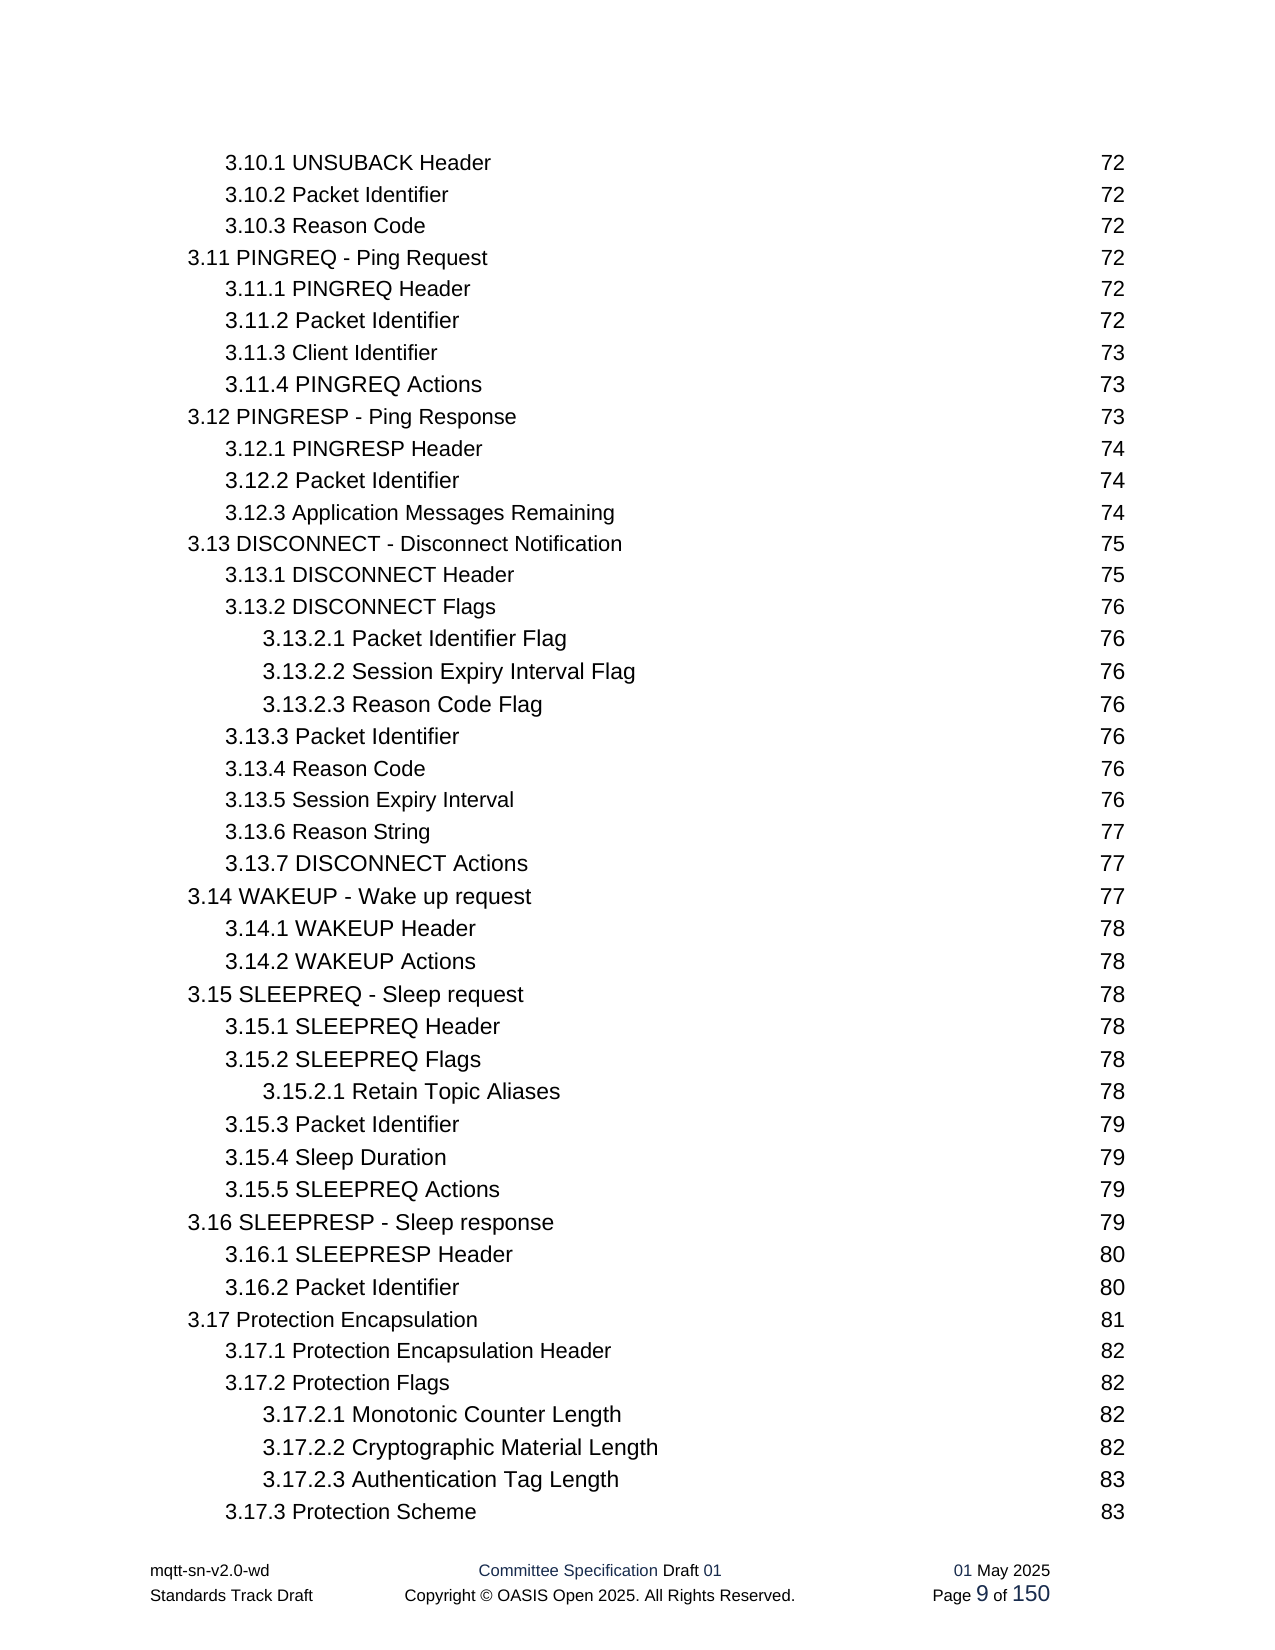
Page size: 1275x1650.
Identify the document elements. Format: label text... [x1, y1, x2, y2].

text 3.15.1 SLEEPREQ Header 78 [225, 1013, 1125, 1039]
text 3.15 SLEEPREQ - Sleep request 78 [187, 981, 1125, 1007]
text 3.16 SLEEPRESP - Sleep response 79 [187, 1209, 1125, 1235]
text 3.13.7 DISCONNECT Actions 77 [225, 850, 1125, 876]
text 3.11.4 PINGREQ Actions 73 [225, 371, 1125, 398]
text 3.14 WAKEUP - Wake up request 77 [187, 883, 1125, 909]
text 3.13 DISCONNECT - Disconnect Notification 75 [187, 531, 1125, 556]
text 3.15.2 SLEEPREQ Flags 78 [225, 1046, 1125, 1072]
text 3.10.1 UNSUBACK Header 72 [225, 150, 1125, 175]
text 3.11 PINGREQ - Ping Request 72 [187, 244, 1125, 269]
text 3.11.2 Packet Identifier 72 [225, 307, 1125, 334]
text 3.13.3 Packet Identifier 76 [225, 723, 1125, 749]
text 3.12 PINGRESP - Ping Response 73 [187, 404, 1125, 429]
text 3.17.1 Protection Encapsulation Header 82 [225, 1338, 1125, 1363]
text 3.16.1 SLEEPRESP Header 80 [225, 1241, 1125, 1268]
text 3.15.3 Packet Identifier 79 [225, 1111, 1125, 1137]
text 3.16.2 Packet Identifier 80 [225, 1274, 1125, 1300]
text 3.17 Protection Encapsulation 81 [187, 1307, 1125, 1332]
text 3.12.2 Packet Identifier 74 [225, 467, 1125, 493]
text 3.13.2.1 Packet Identifier Flag 76 [262, 625, 1125, 652]
text 3.17.2.1 Monotonic Counter Length 82 [262, 1401, 1125, 1427]
text 3.15.2.1 Retain Topic Aliases 78 [262, 1078, 1125, 1105]
text 3.15.5 SLEEPREQ Actions 79 [225, 1176, 1125, 1202]
text 3.15.4 Sleep Duration 79 [225, 1143, 1125, 1170]
text 3.11.3 Client Identifier 73 [225, 340, 1125, 365]
text 3.13.2.3 Reason Code Flag 76 [262, 691, 1125, 717]
text 3.13.5 Session Expiry Interval 76 [225, 787, 1125, 812]
text 3.10.2 Packet Identifier 72 [225, 181, 1125, 207]
text 3.17.2.3 Authentication Tag Length 83 [262, 1466, 1125, 1492]
text 3.12.3 Application Messages Remaining 74 [225, 499, 1125, 525]
text 3.13.1 DISCONNECT Header 75 [225, 562, 1125, 588]
text 3.13.6 Reason String 77 [225, 819, 1125, 844]
text 3.14.1 WAKEUP Header 78 [225, 915, 1125, 942]
text 3.13.4 Reason Code 76 [225, 756, 1125, 781]
text 3.13.2 DISCONNECT Flags 76 [225, 594, 1125, 619]
text 3.13.2.2 Session Expiry Interval Flag 76 [262, 658, 1125, 684]
text 3.17.2.2 Cryptographic Material Length 82 [262, 1433, 1125, 1460]
text 3.10.3 Reason Code 72 [225, 213, 1125, 238]
text 3.14.2 WAKEUP Actions 78 [225, 948, 1125, 974]
text 3.12.1 PINGRESP Header 74 [225, 435, 1125, 461]
text 3.11.1 PINGREQ Header 72 [225, 276, 1125, 301]
text 3.17.2 Protection Flags 82 [225, 1369, 1125, 1395]
text 3.17.3 Protection Scheme 83 [225, 1499, 1125, 1524]
